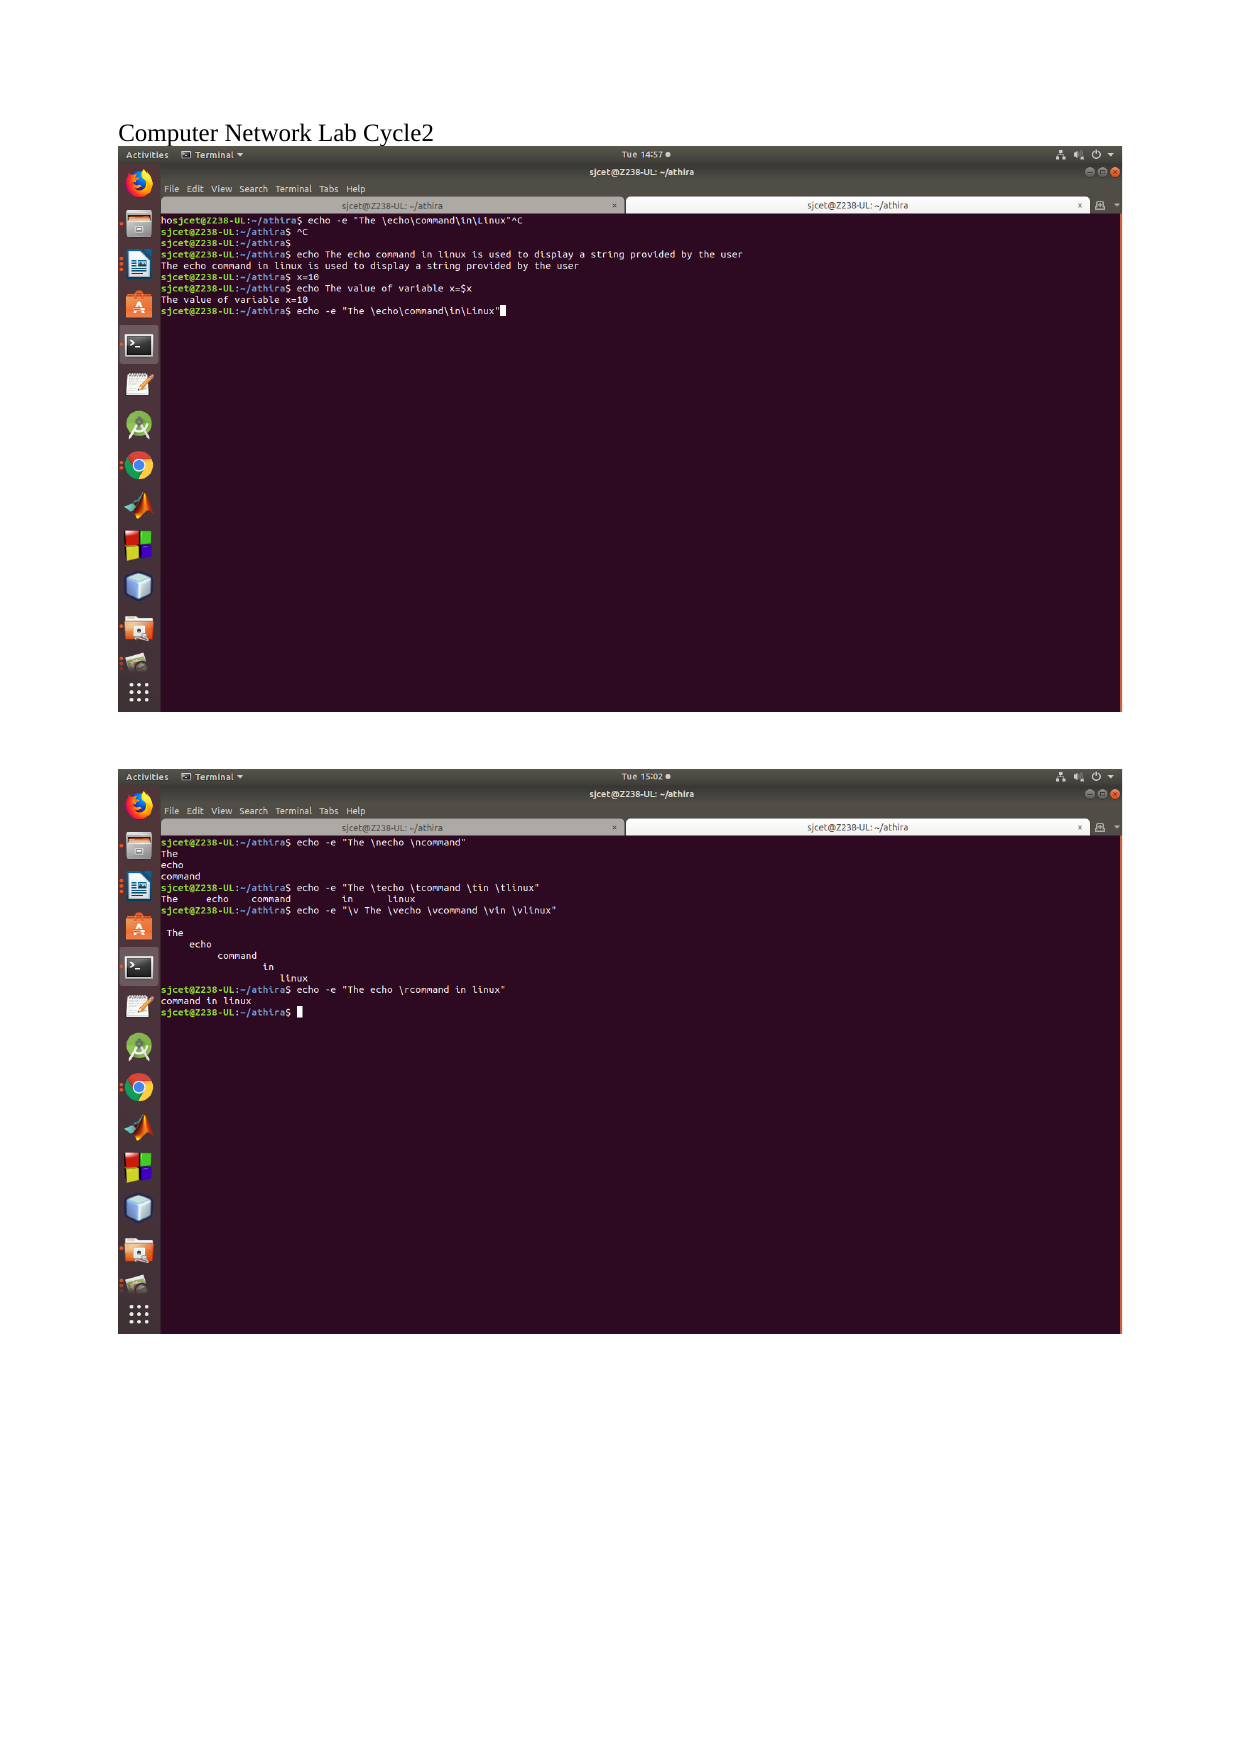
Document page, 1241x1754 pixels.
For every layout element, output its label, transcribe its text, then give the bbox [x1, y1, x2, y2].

picture [118, 769, 1123, 1334]
picture [118, 146, 1123, 712]
text Computer Network Lab Cycle2 [118, 118, 1122, 146]
